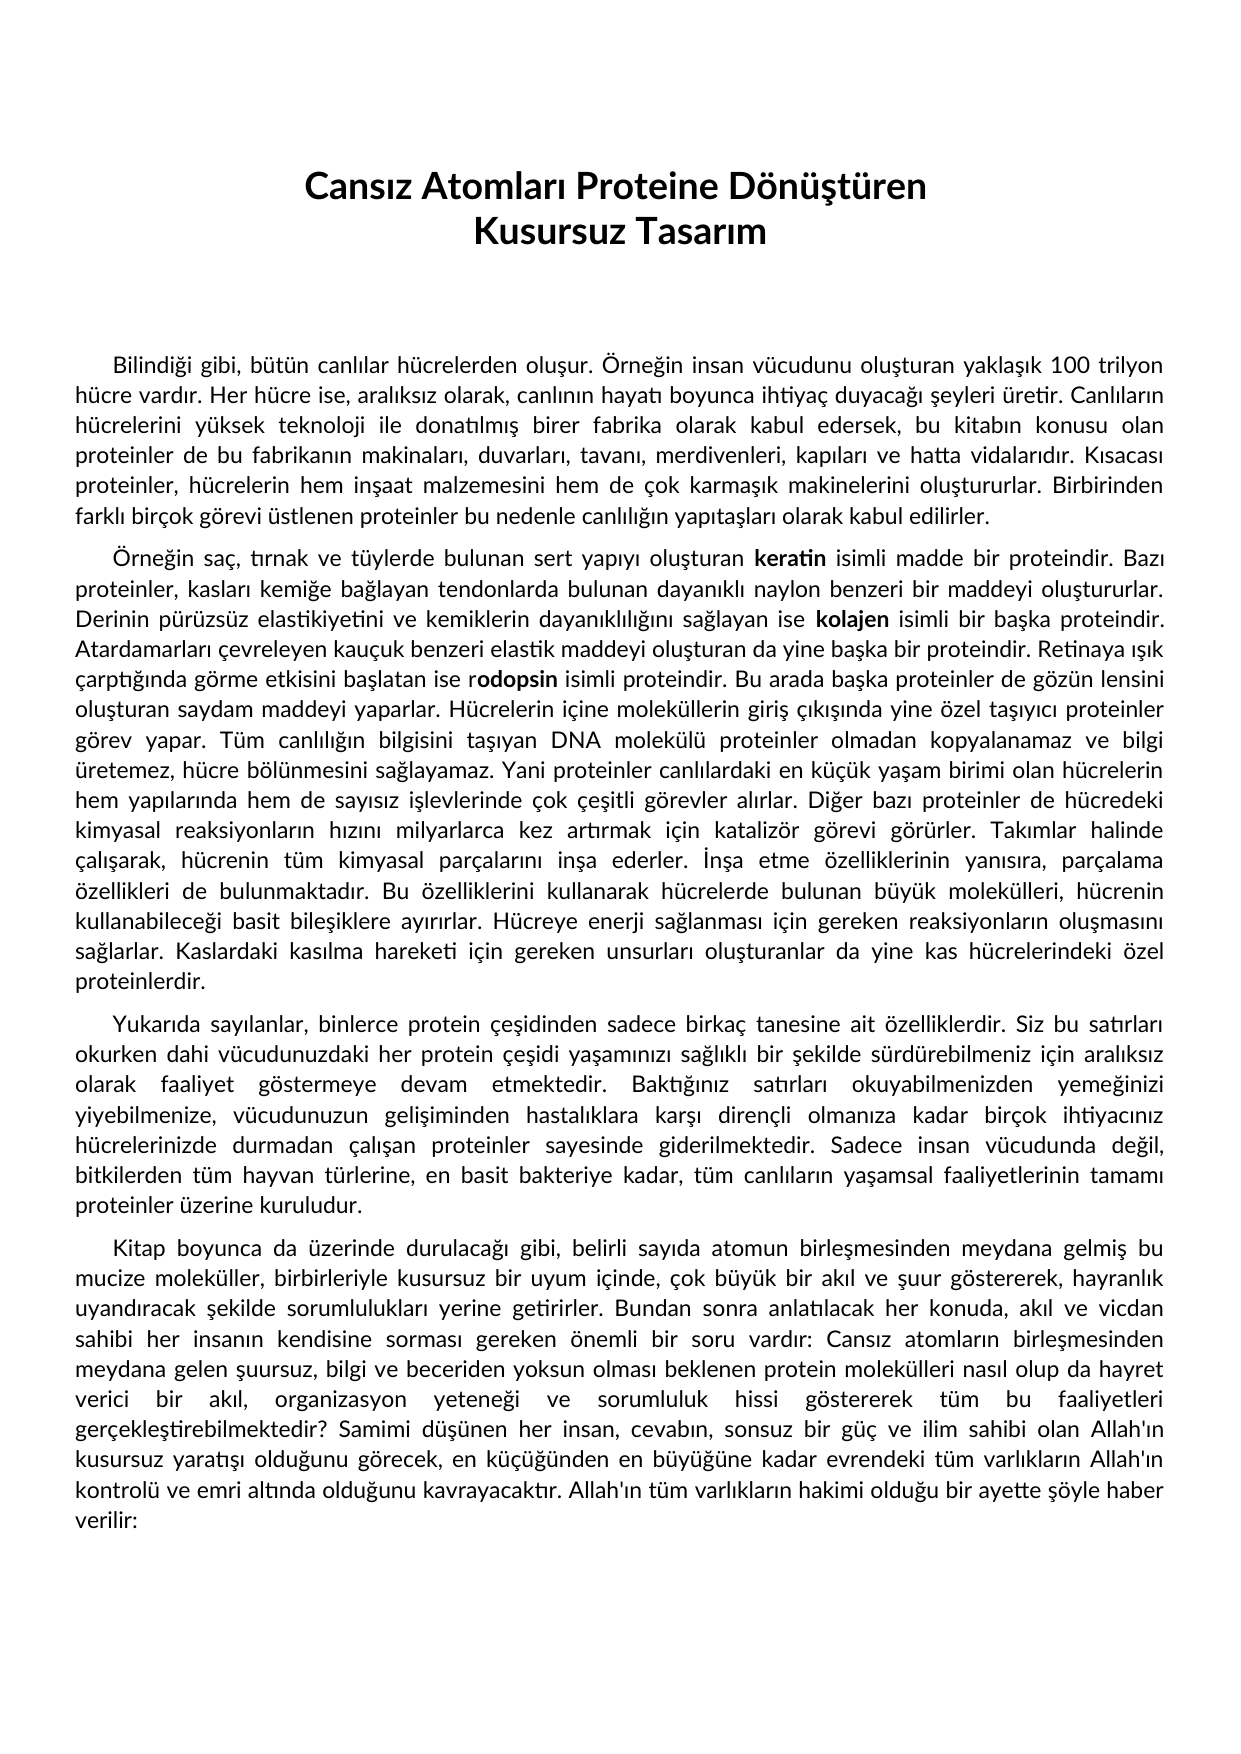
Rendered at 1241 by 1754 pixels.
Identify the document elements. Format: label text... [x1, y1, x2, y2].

text Bilindiği gibi, bütün canlılar hücrelerden oluşur. Örneğin insan vücudunu oluşturan yaklaşık 100 trilyon hücre vardır. Her hücre ise, aralıksız olarak, canlının hayatı boyunca ihtiyaç duyacağı şeyleri üretir. Canlıların hücrelerini yüksek teknoloji ile donatılmış birer fabrika olarak kabul edersek, bu kitabın konusu olan proteinler de bu fabrikanın makinaları, duvarları, tavanı, merdivenleri, kapıları ve hatta vidalarıdır. Kısacası proteinler, hücrelerin hem inşaat malzemesini hem de çok karmaşık makinelerini oluştururlar. Birbirinden farklı birçok görevi üstlenen proteinler bu nedenle canlılığın yapıtaşları olarak kabul edilirler. [75, 350, 1165, 529]
text Kitap boyunca da üzerinde durulacağı gibi, belirli sayıda atomun birleşmesinden meydana gelmiş bu mucize moleküller, birbirleriyle kusursuz bir uyum içinde, çok büyük bir akıl ve şuur göstererek, hayranlık uyandıracak şekilde sorumlulukları yerine getirirler. Bundan sonra anlatılacak her konuda, akıl ve vicdan sahibi her insanın kendisine sorması gereken önemli bir soru vardır: Cansız atomların birleşmesinden meydana gelen şuursuz, bilgi ve beceriden yoksun olması beklenen protein molekülleri nasıl olup da hayret verici bir akıl, organizasyon yeteneği ve sorumluluk hissi göstererek tüm bu faaliyetleri gerçekleştirebilmektedir? Samimi düşünen her insan, cevabın, sonsuz bir güç ve ilim sahibi olan Allah'ın kusursuz yaratışı olduğunu görecek, en küçüğünden en büyüğüne kadar evrendeki tüm varlıkların Allah'ın kontrolü ve emri altında olduğunu kavrayacaktır. Allah'ın tüm varlıkların hakimi olduğu bir ayette şöyle haber verilir: [75, 1234, 1165, 1533]
text Örneğin saç, tırnak ve tüylerde bulunan sert yapıyı oluşturan keratin isimli madde bir proteindir. Bazı proteinler, kasları kemiğe bağlayan tendonlarda bulunan dayanıklı naylon benzeri bir maddeyi oluştururlar. Derinin pürüzsüz elastikiyetini ve kemiklerin dayanıklılığını sağlayan ise kolajen isimli bir başka proteindir. Atardamarları çevreleyen kauçuk benzeri elastik maddeyi oluşturan da yine başka bir proteindir. Retinaya ışık çarptığında görme etkisini başlatan ise rodopsin isimli proteindir. Bu arada başka proteinler de gözün lensini oluşturan saydam maddeyi yaparlar. Hücrelerin içine moleküllerin giriş çıkışında yine özel taşıyıcı proteinler görev yapar. Tüm canlılığın bilgisini taşıyan DNA molekülü proteinler olmadan kopyalanamaz ve bilgi üretemez, hücre bölünmesini sağlayamaz. Yani proteinler canlılardaki en küçük yaşam birimi olan hücrelerin hem yapılarında hem de sayısız işlevlerinde çok çeşitli görevler alırlar. Diğer bazı proteinler de hücredeki kimyasal reaksiyonların hızını milyarlarca kez artırmak için katalizör görevi görürler. Takımlar halinde çalışarak, hücrenin tüm kimyasal parçalarını inşa ederler. İnşa etme özelliklerinin yanısıra, parçalama özellikleri de bulunmaktadır. Bu özelliklerini kullanarak hücrelerde bulunan büyük molekülleri, hücrenin kullanabileceği basit bileşiklere ayırırlar. Hücreye enerji sağlanması için gereken reaksiyonların oluşmasını sağlarlar. Kaslardaki kasılma hareketi için gereken unsurları oluşturanlar da yine kas hücrelerindeki özel proteinlerdir. [75, 544, 1165, 994]
subtitle Cansız Atomları Proteine Dönüştüren Kusursuz Tasarım [75, 162, 1165, 252]
text Yukarıda sayılanlar, binlerce protein çeşidinden sadece birkaç tanesine ait özelliklerdir. Siz bu satırları okurken dahi vücudunuzdaki her protein çeşidi yaşamınızı sağlıklı bir şekilde sürdürebilmeniz için aralıksız olarak faaliyet göstermeye devam etmektedir. Baktığınız satırları okuyabilmenizden yemeğinizi yiyebilmenize, vücudunuzun gelişiminden hastalıklara karşı dirençli olmanıza kadar birçok ihtiyacınız hücrelerinizde durmadan çalışan proteinler sayesinde giderilmektedir. Sadece insan vücudunda değil, bitkilerden tüm hayvan türlerine, en basit bakteriye kadar, tüm canlıların yaşamsal faaliyetlerinin tamamı proteinler üzerine kuruludur. [75, 1010, 1165, 1218]
